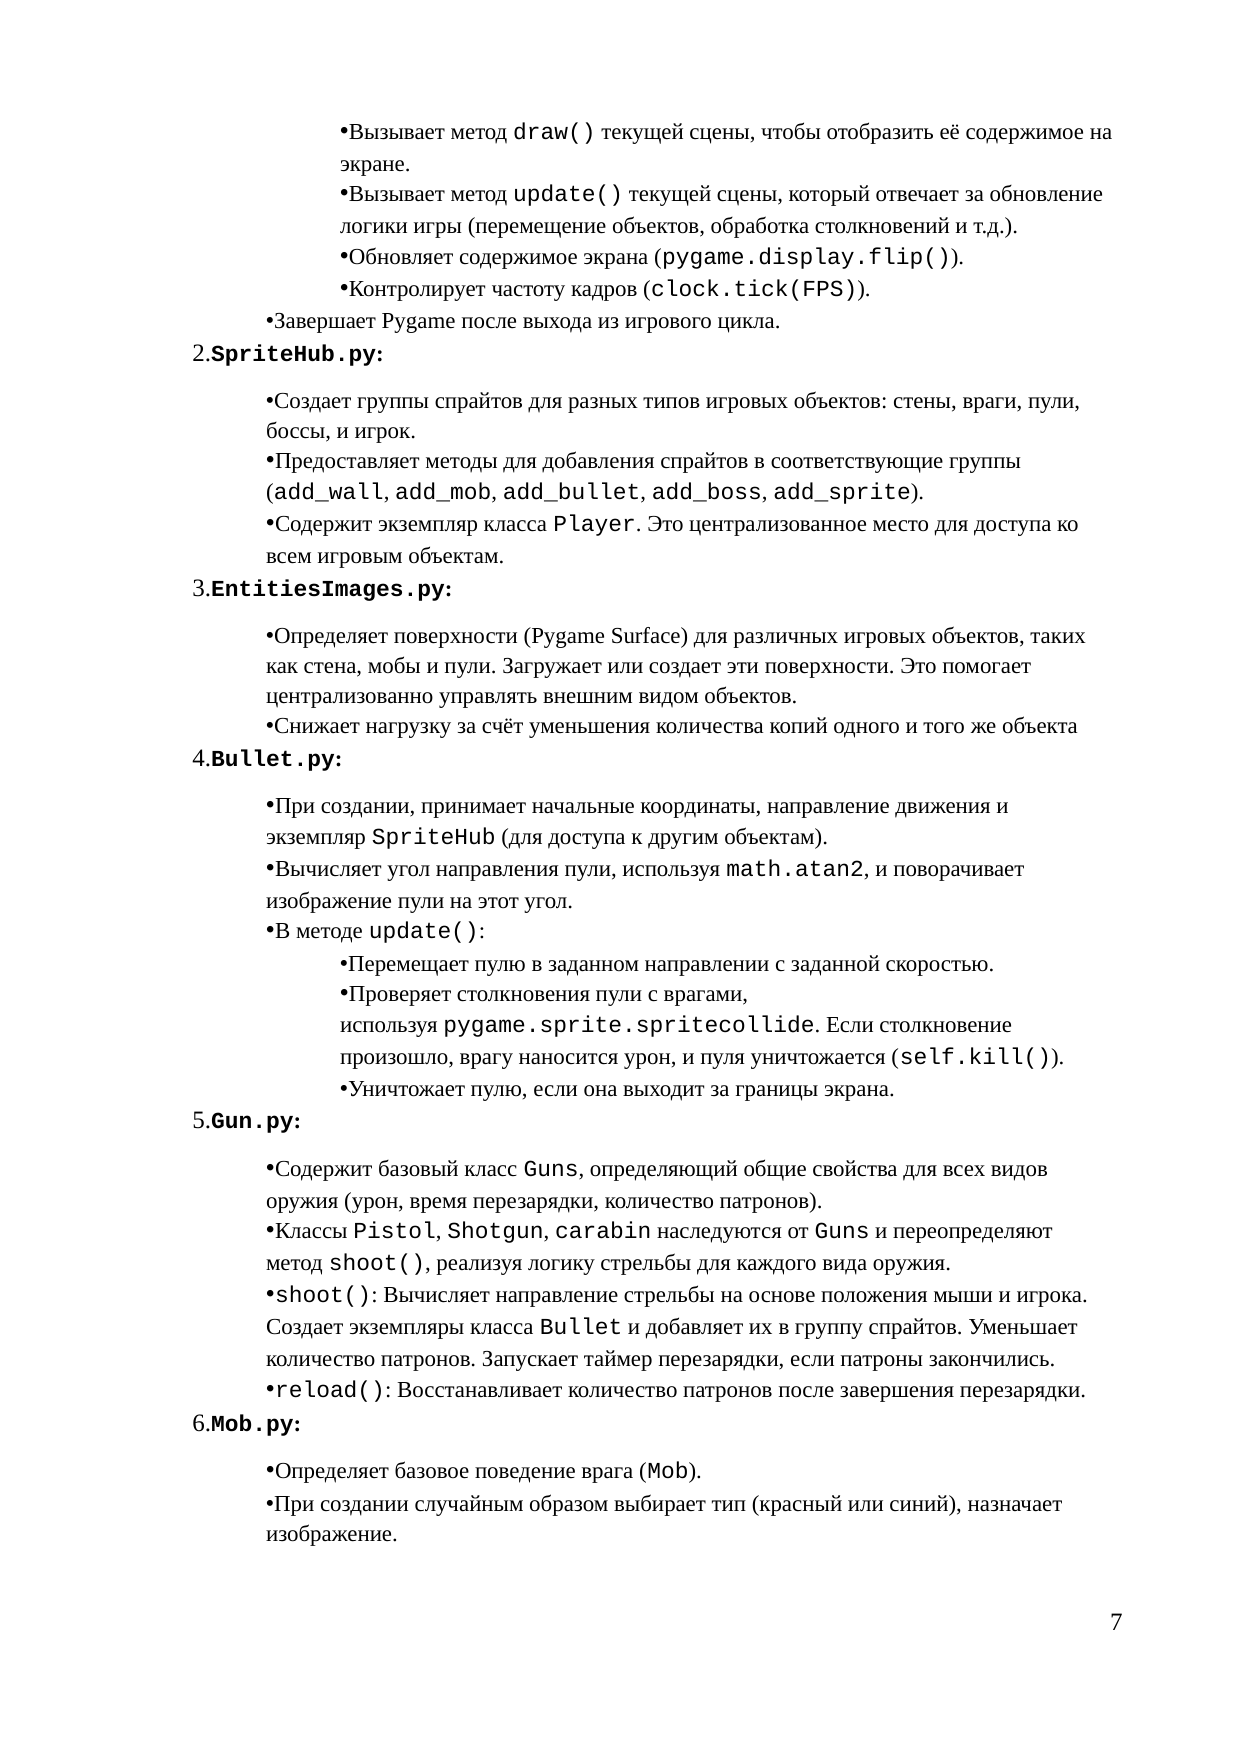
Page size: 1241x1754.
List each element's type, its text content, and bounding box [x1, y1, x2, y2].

list Mob.py: [118, 1408, 1122, 1438]
list Определяет базовое поведение врага (Mob). [118, 1457, 1122, 1486]
list В методе update(): [118, 917, 1122, 946]
list Вызывает метод update() текущей сцены, который отвечает за обновление логики игры (перемещение объектов, обработка столкновений и т.д.). [118, 180, 1122, 239]
list SpriteHub.py: [118, 338, 1122, 368]
list Вычисляет угол направления пули, используя math.atan2, и поворачивает изображение пули на этот угол. [118, 855, 1122, 913]
list Содержит базовый класс Guns, определяющий общие свойства для всех видов оружия (урон, время перезарядки, количество патронов). [118, 1154, 1122, 1213]
list Классы Pistol, Shotgun, carabin наследуются от Guns и переопределяют метод shoot(), реализуя логику стрельбы для каждого вида оружия. [118, 1217, 1122, 1277]
list Вызывает метод draw() текущей сцены, чтобы отобразить её содержимое на экране. [118, 118, 1122, 177]
list Gun.py: [118, 1105, 1122, 1136]
list При создании случайным образом выбирает тип (красный или синий), назначает изображение. [118, 1490, 1122, 1546]
list Завершает Pygame после выхода из игрового цикла. [118, 307, 1122, 334]
list Bullet.py: [118, 743, 1122, 773]
list shoot(): Вычисляет направление стрельбы на основе положения мыши и игрока. Создает экземпляры класса Bullet и добавляет их в группу спрайтов. Уменьшает количество патронов. Запускает таймер перезарядки, если патроны закончились. [118, 1281, 1122, 1372]
list Снижает нагрузку за счёт уменьшения количества копий одного и того же объекта [118, 713, 1122, 739]
list Определяет поверхности (Pygame Surface) для различных игровых объектов, таких как стена, мобы и пули. Загружает или создает эти поверхности. Это помогает централизованно управлять внешним видом объектов. [118, 622, 1122, 709]
list При создании, принимает начальные координаты, направление движения и экземпляр SpriteHub (для доступа к другим объектам). [118, 792, 1122, 851]
list Проверяет столкновения пули с врагами, используя pygame.sprite.spritecollide. Если столкновение произошло, врагу наносится урон, и пуля уничтожается (self.kill()). [118, 980, 1122, 1071]
list Предоставляет методы для добавления спрайтов в соответствующие группы (add_wall, add_mob, add_bullet, add_boss, add_sprite). [118, 447, 1122, 506]
list Содержит экземпляр класса Player. Это централизованное место для доступа ко всем игровым объектам. [118, 510, 1122, 569]
list reload(): Восстанавливает количество патронов после завершения перезарядки. [118, 1376, 1122, 1404]
list Обновляет содержимое экрана (pygame.display.flip()). [118, 243, 1122, 271]
list Создает группы спрайтов для разных типов игровых объектов: стены, враги, пули, боссы, и игрок. [118, 387, 1122, 443]
list Контролирует частоту кадров (clock.tick(FPS)). [118, 275, 1122, 303]
list EntitiesImages.py: [118, 573, 1122, 603]
list Перемещает пулю в заданном направлении с заданной скоростью. [118, 950, 1122, 976]
list Уничтожает пулю, если она выходит за границы экрана. [118, 1075, 1122, 1101]
